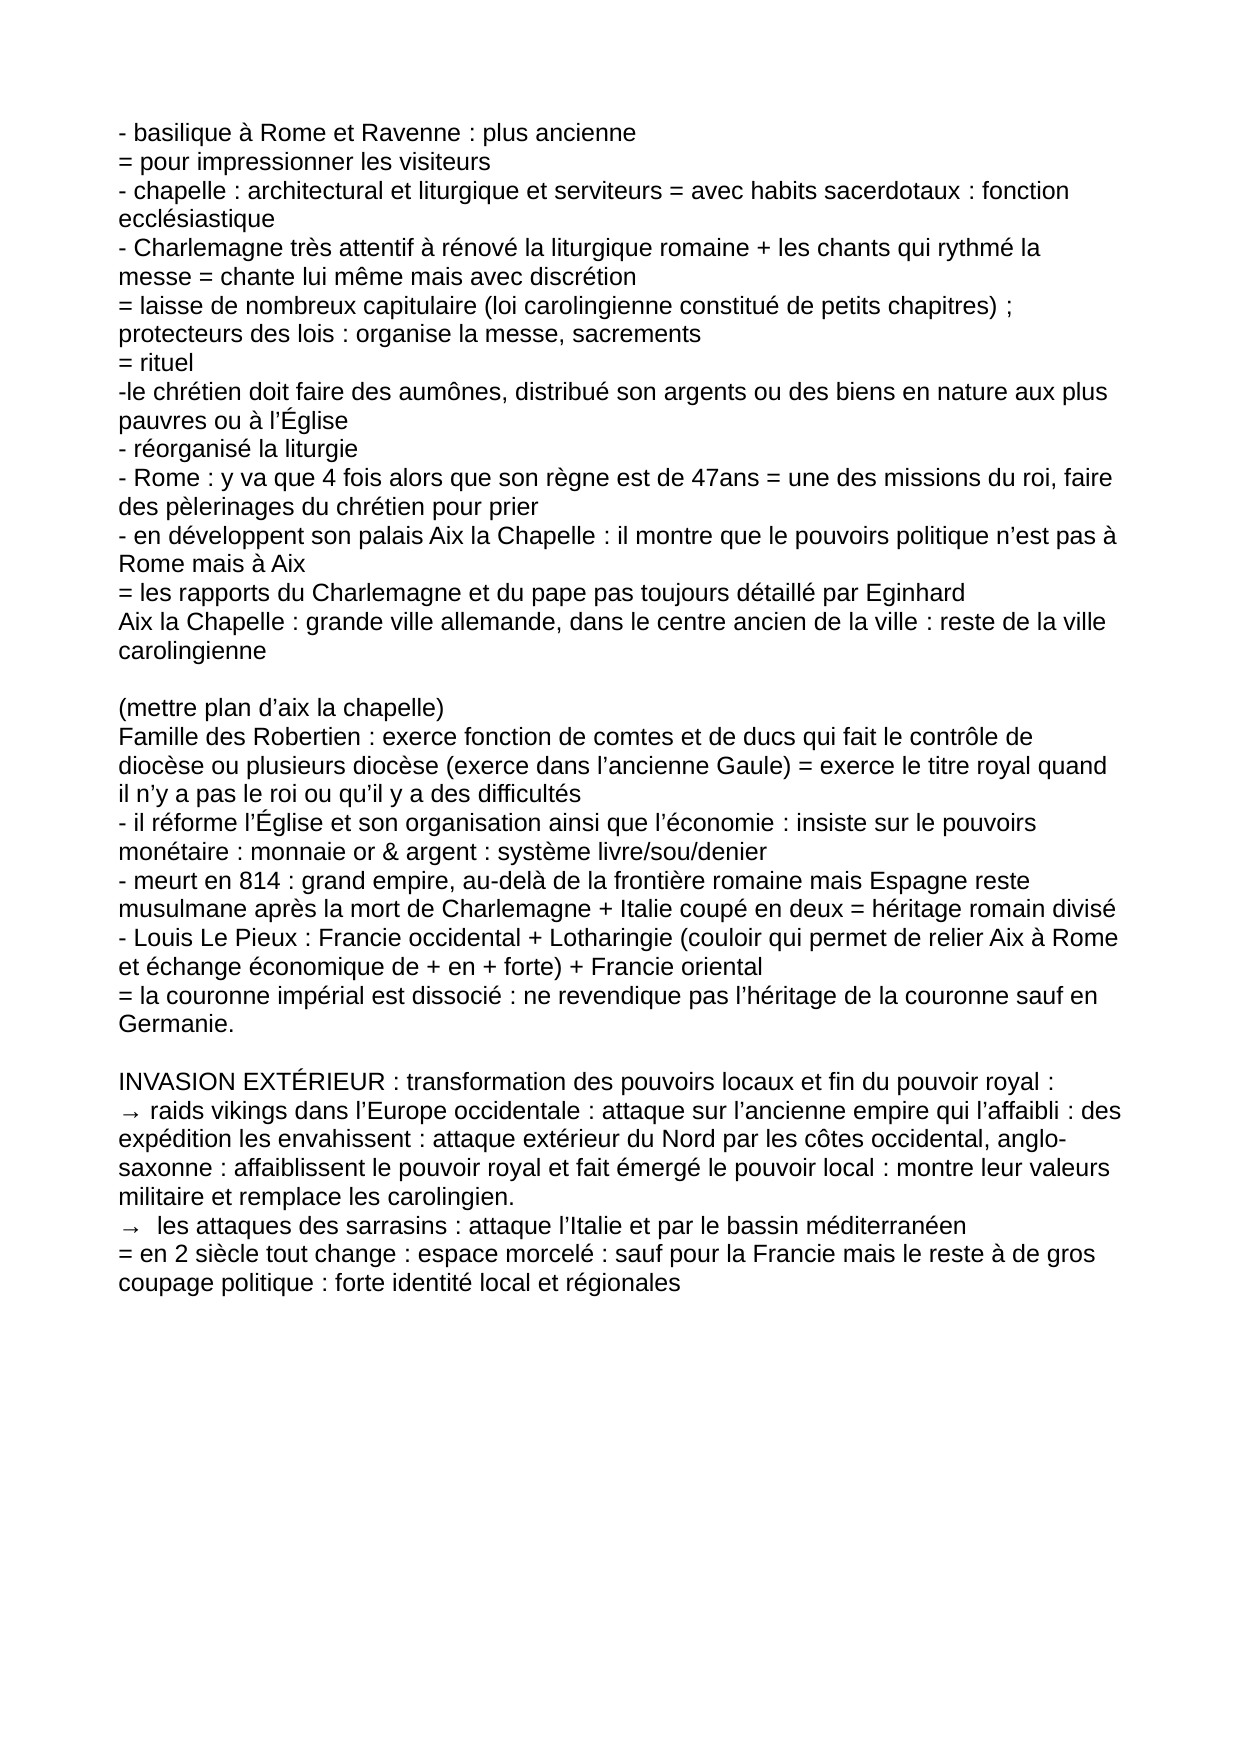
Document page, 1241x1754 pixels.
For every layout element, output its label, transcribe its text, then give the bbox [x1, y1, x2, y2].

text → raids vikings dans l’Europe occidentale : attaque sur l’ancienne empire qui l’affaibli : des expédition les envahissent : attaque extérieur du Nord par les côtes occidental, anglo-saxonne : affaiblissent le pouvoir royal et fait émergé le pouvoir local : montre leur valeurs militaire et remplace les carolingien. [118, 1096, 1122, 1211]
text INVASION EXTÉRIEUR : transformation des pouvoirs locaux et fin du pouvoir royal : [118, 1067, 1122, 1096]
text → les attaques des sarrasins : attaque l’Italie et par le bassin méditerranéen [118, 1211, 1122, 1239]
text - Charlemagne très attentif à rénové la liturgique romaine + les chants qui rythmé la messe = chante lui même mais avec discrétion [118, 233, 1122, 291]
text - il réforme l’Église et son organisation ainsi que l’économie : insiste sur le pouvoirs monétaire : monnaie or & argent : système livre/sou/denier [118, 808, 1122, 866]
text (mettre plan d’aix la chapelle) [118, 693, 1122, 722]
text -le chrétien doit faire des aumônes, distribué son argents ou des biens en nature aux plus pauvres ou à l’Église [118, 377, 1122, 434]
text = en 2 siècle tout change : espace morcelé : sauf pour la Francie mais le reste à de gros coupage politique : forte identité local et régionales [118, 1239, 1122, 1297]
text - en développent son palais Aix la Chapelle : il montre que le pouvoirs politique n’est pas à Rome mais à Aix [118, 521, 1122, 578]
text Aix la Chapelle : grande ville allemande, dans le centre ancien de la ville : reste de la ville carolingienne [118, 607, 1122, 664]
text - Louis Le Pieux : Francie occidental + Lotharingie (couloir qui permet de relier Aix à Rome et échange économique de + en + forte) + Francie oriental [118, 923, 1122, 981]
text = la couronne impérial est dissocié : ne revendique pas l’héritage de la couronne sauf en Germanie. [118, 981, 1122, 1038]
text = laisse de nombreux capitulaire (loi carolingienne constitué de petits chapitres) ; protecteurs des lois : organise la messe, sacrements [118, 291, 1122, 348]
text = rituel [118, 348, 1122, 377]
text Famille des Robertien : exerce fonction de comtes et de ducs qui fait le contrôle de diocèse ou plusieurs diocèse (exerce dans l’ancienne Gaule) = exerce le titre royal quand il n’y a pas le roi ou qu’il y a des difficultés [118, 722, 1122, 808]
text - meurt en 814 : grand empire, au-delà de la frontière romaine mais Espagne reste musulmane après la mort de Charlemagne + Italie coupé en deux = héritage romain divisé [118, 866, 1122, 923]
text = pour impressionner les visiteurs [118, 147, 1122, 176]
text - basilique à Rome et Ravenne : plus ancienne [118, 118, 1122, 147]
text = les rapports du Charlemagne et du pape pas toujours détaillé par Eginhard [118, 578, 1122, 607]
text - réorganisé la liturgie [118, 434, 1122, 463]
text - Rome : y va que 4 fois alors que son règne est de 47ans = une des missions du roi, faire des pèlerinages du chrétien pour prier [118, 463, 1122, 521]
text - chapelle : architectural et liturgique et serviteurs = avec habits sacerdotaux : fonction ecclésiastique [118, 176, 1122, 233]
